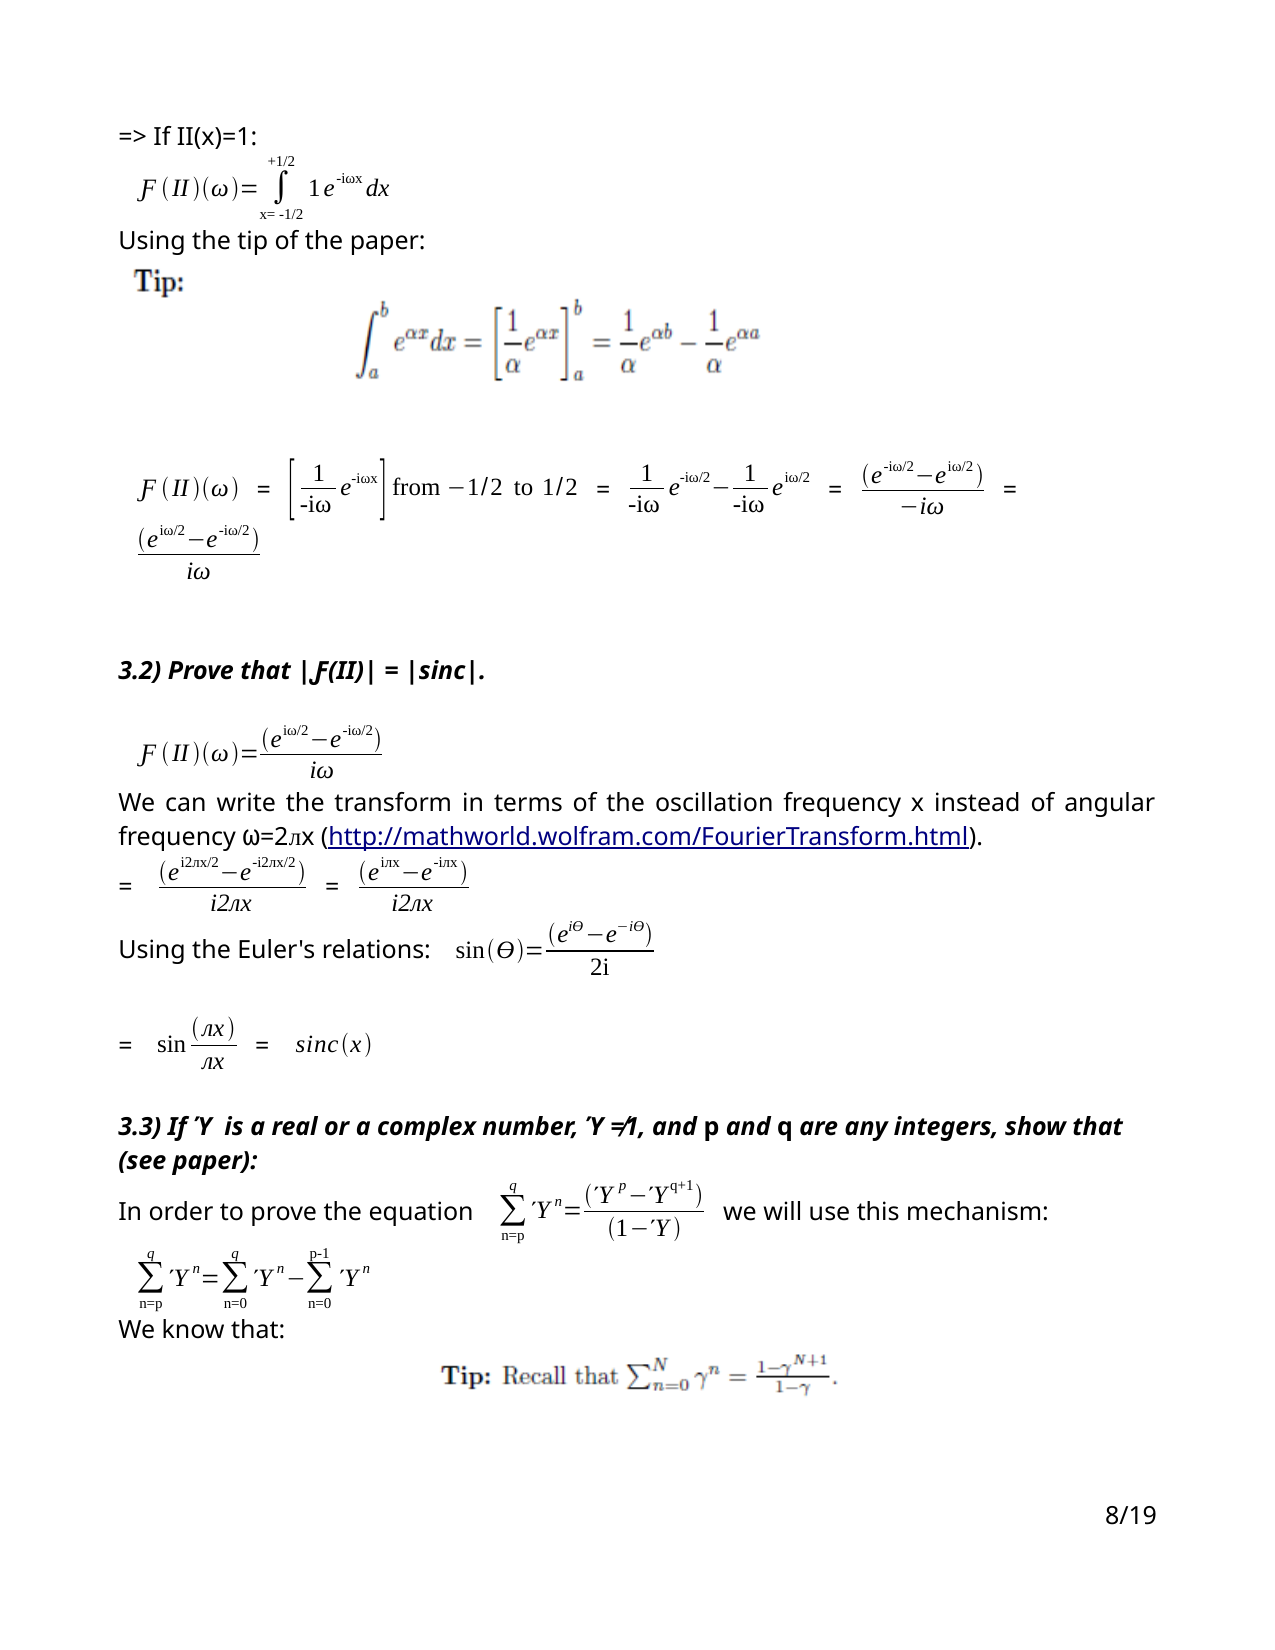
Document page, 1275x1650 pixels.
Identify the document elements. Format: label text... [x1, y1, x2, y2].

text In order to prove the equation we will use this mechanism: [118, 1177, 1157, 1311]
text We know that: [118, 1311, 1157, 1346]
text = = [118, 854, 1157, 917]
text 3.2) Prove that |Ƒ(II)| = |sinc|. [118, 653, 1157, 687]
text Using the Euler's relations: [118, 917, 1157, 981]
text = = [118, 1015, 1157, 1075]
text Using the tip of the paper: [118, 223, 1157, 257]
text => If II(x)=1: [118, 118, 1157, 152]
text We can write the transform in terms of the oscillation frequency x instead of angular frequency ω=2лx (http://mathworld.wolfram.com/FourierTransform.html). [118, 784, 1157, 854]
text ==== [118, 457, 1157, 585]
text 3.3) If Ύ is a real or a complex number, Ύ ≠1, and p and q are any integers, show that (see paper): [118, 1109, 1157, 1177]
